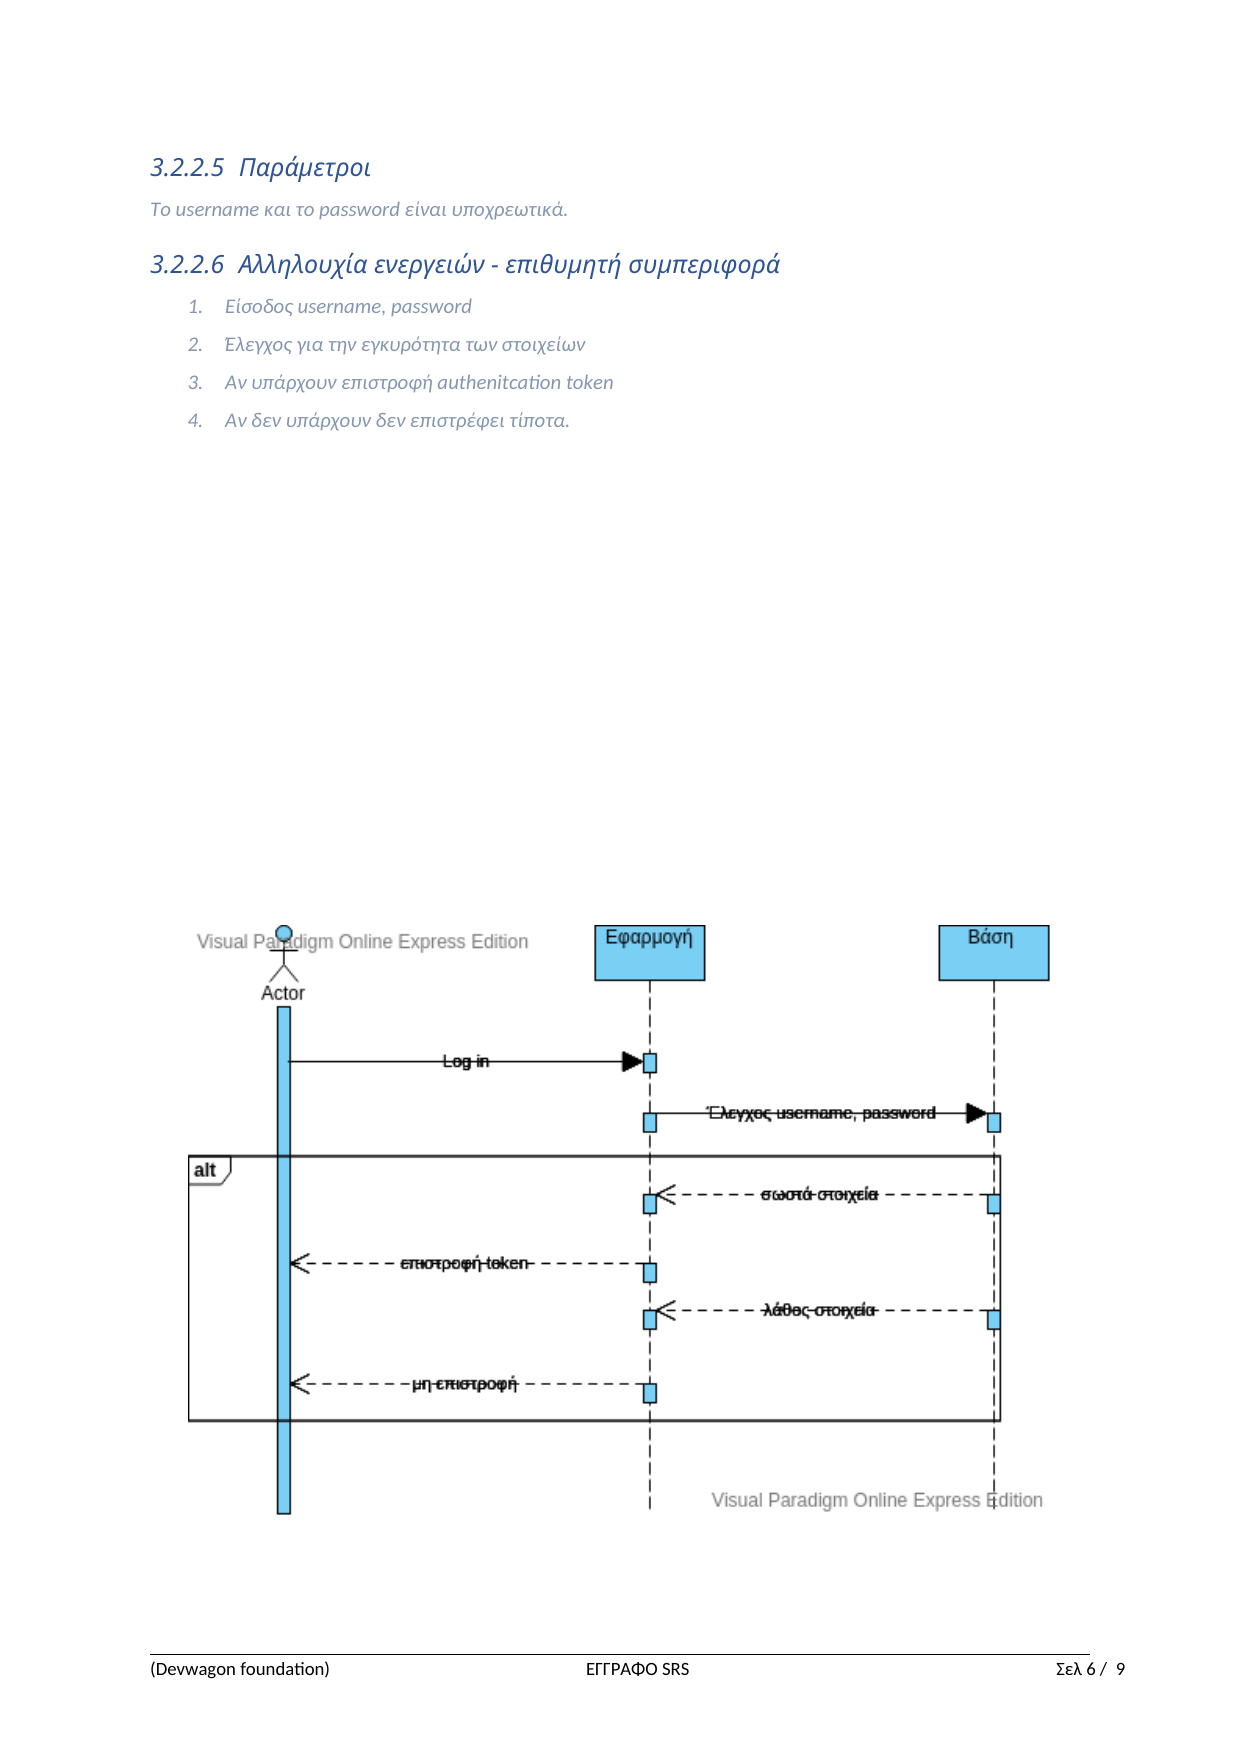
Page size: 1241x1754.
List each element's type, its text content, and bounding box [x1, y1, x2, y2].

list Αν δεν υπάρχουν δεν επιστρέφει τίποτα. [187, 407, 1090, 433]
list Είσοδος username, password [187, 293, 1090, 319]
text Το username και το password είναι υποχρεωτικά. [150, 197, 1090, 222]
subtitle 3.2.2.6 Αλληλουχία ενεργειών - επιθυμητή συμπεριφορά [150, 247, 1090, 281]
subtitle 3.2.2.5 Παράμετροι [150, 150, 1090, 184]
list Έλεγχος για την εγκυρότητα των στοιχείων [187, 331, 1090, 357]
picture [188, 925, 1053, 1518]
list Αν υπάρχουν επιστροφή authenitcation token [187, 369, 1090, 395]
